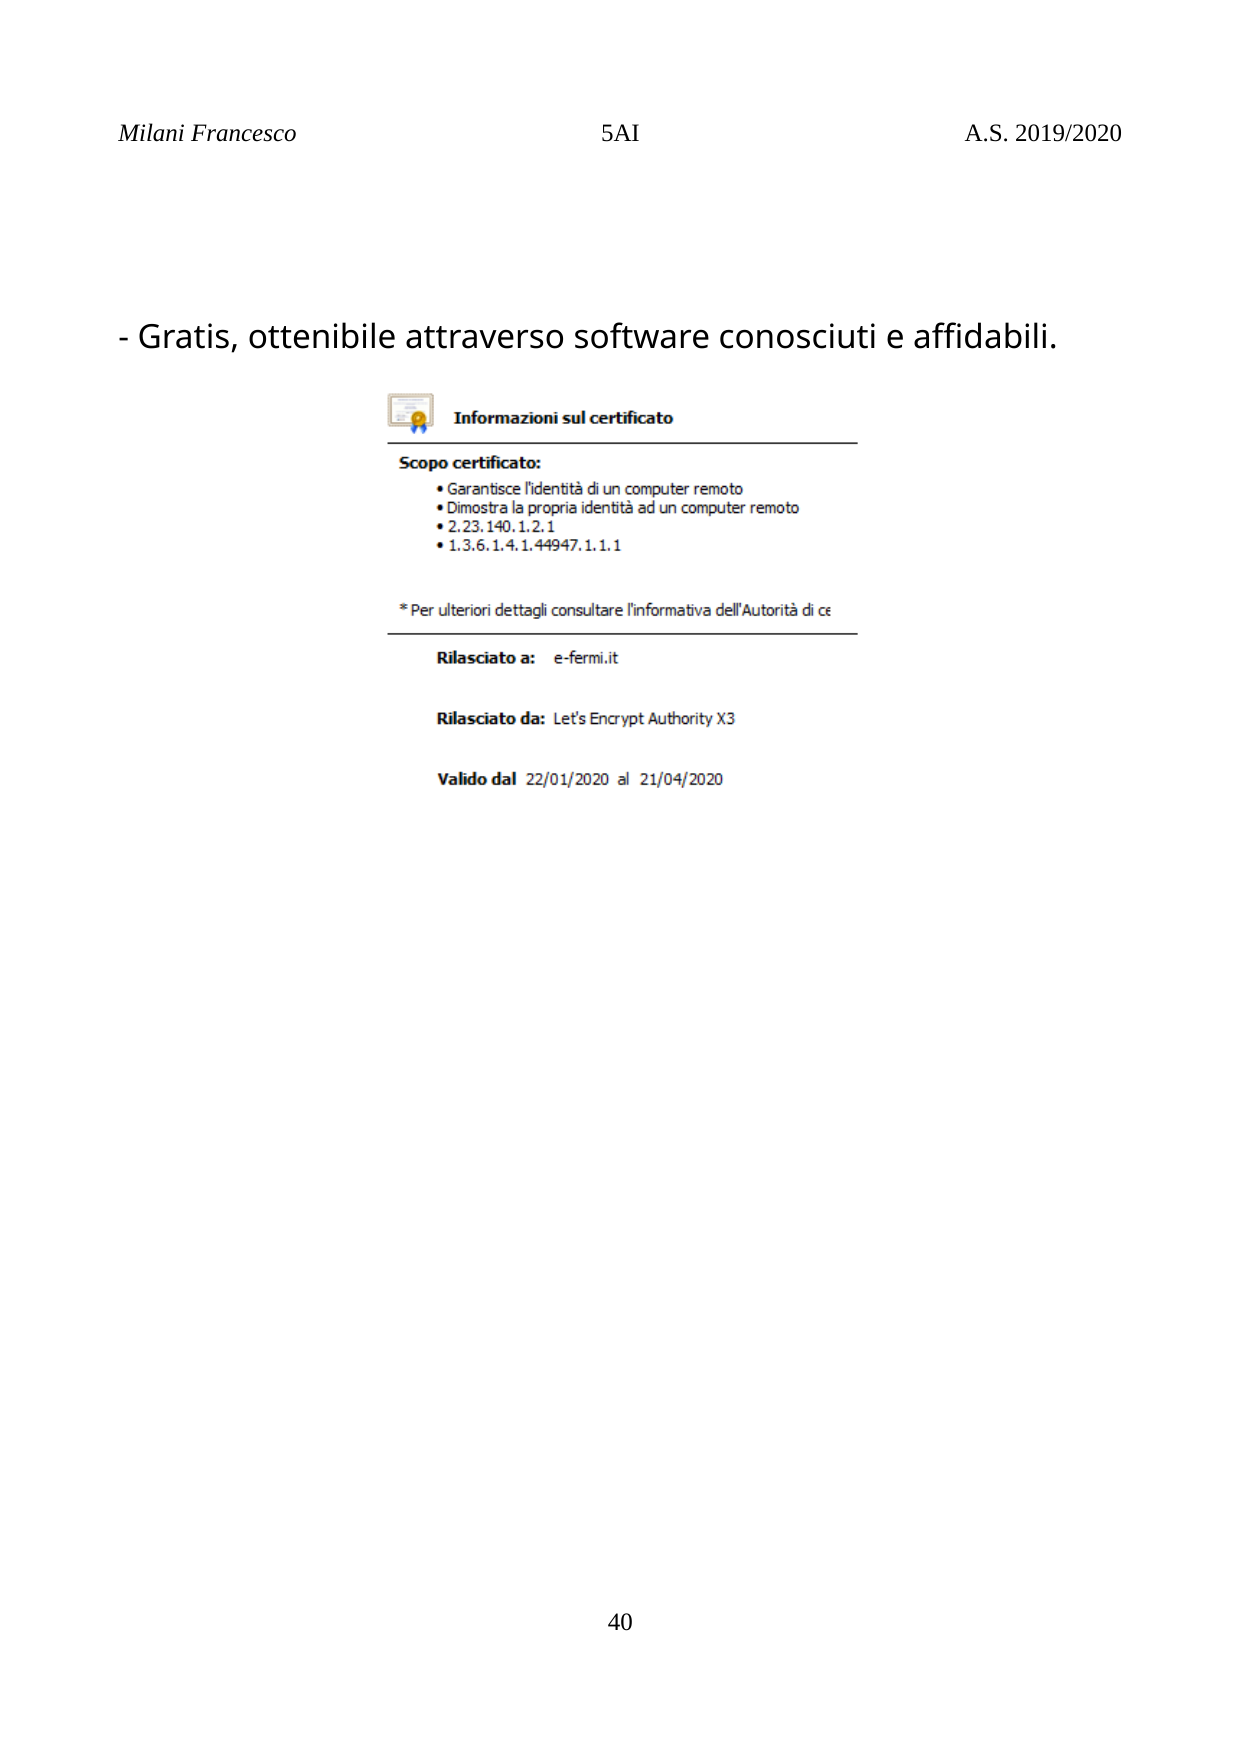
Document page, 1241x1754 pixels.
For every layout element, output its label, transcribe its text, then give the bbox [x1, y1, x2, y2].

picture [382, 383, 858, 814]
text - Gratis, ottenibile attraverso software conosciuti e affidabili. [118, 313, 1122, 358]
